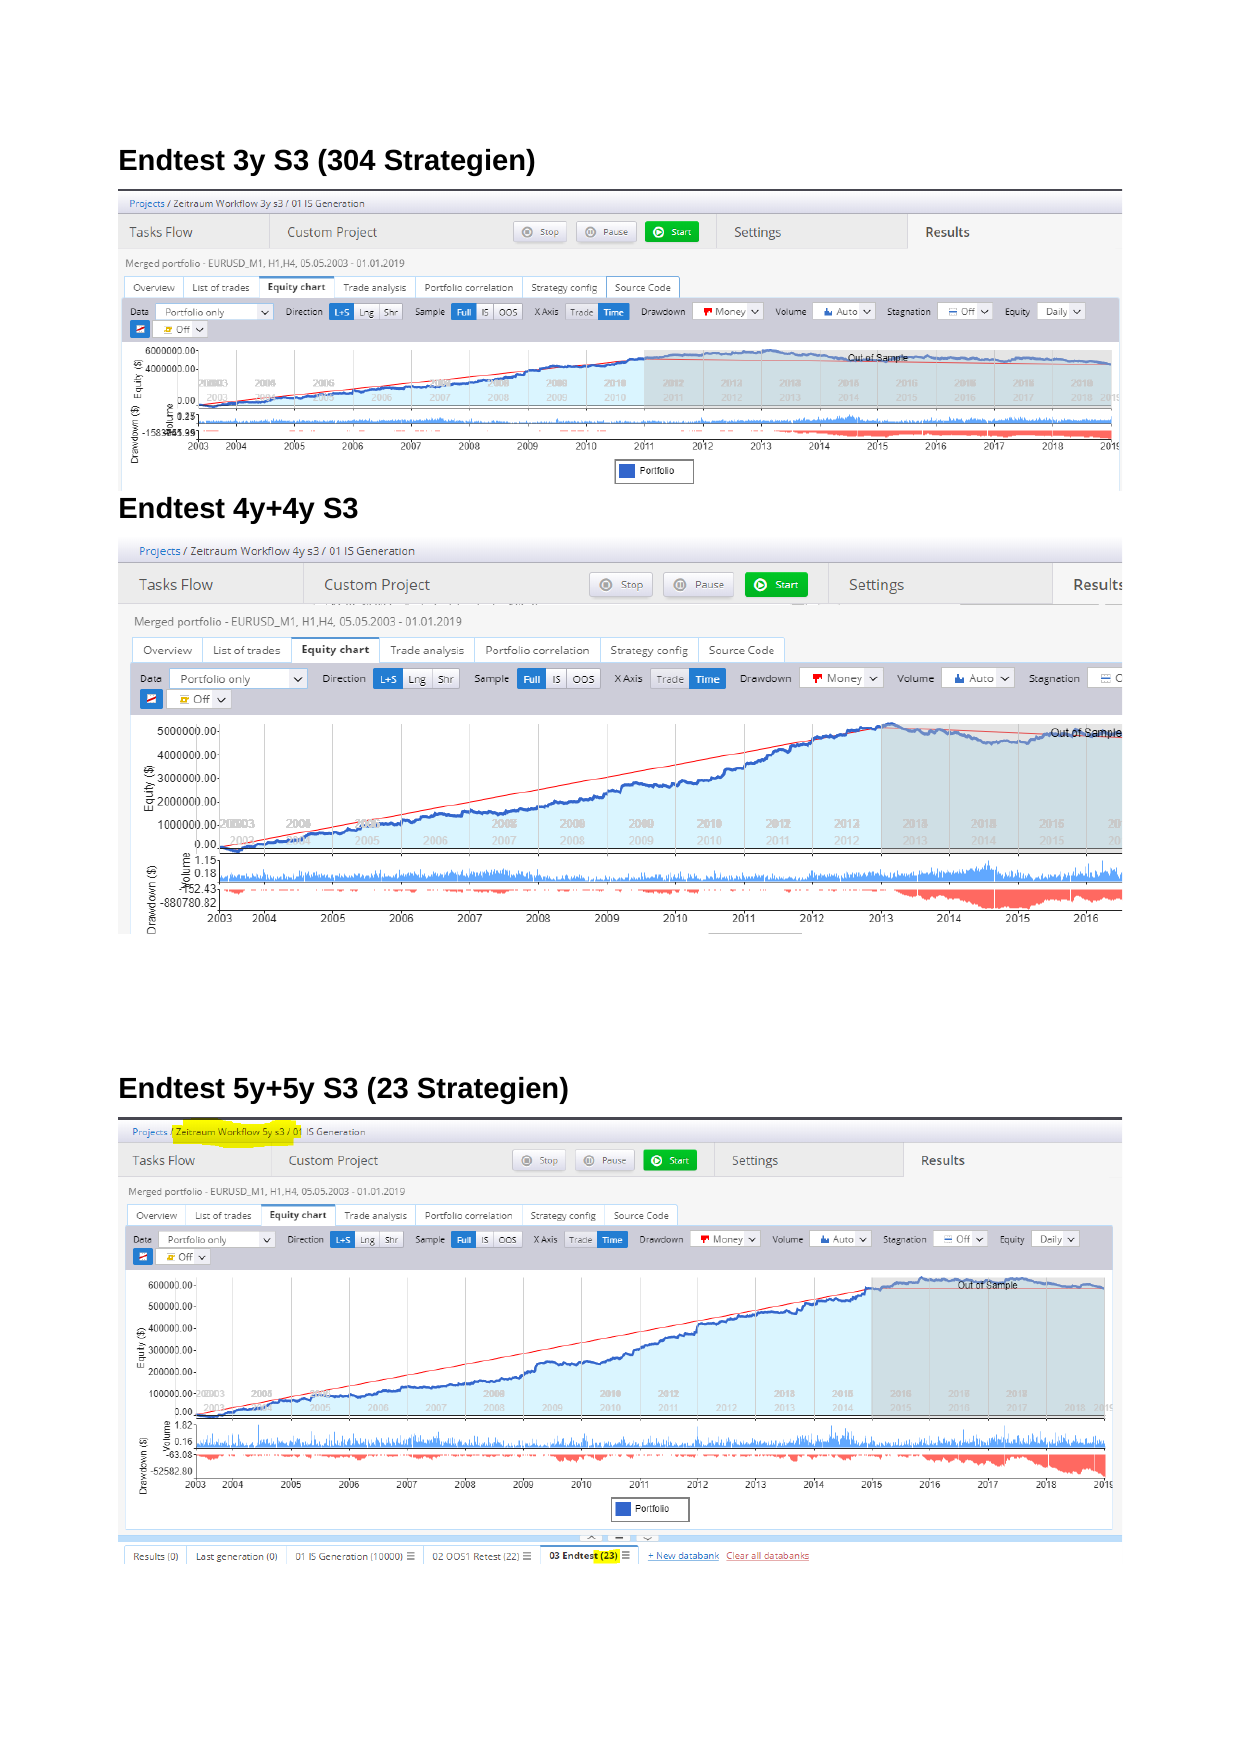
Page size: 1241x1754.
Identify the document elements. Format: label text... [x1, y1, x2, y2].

subtitle Endtest 3y S3 (304 Strategien) [118, 143, 1122, 177]
picture [118, 189, 1123, 491]
subtitle Endtest 4y+4y S3 [118, 491, 1122, 524]
subtitle Endtest 5y+5y S3 (23 Strategien) [118, 1071, 1122, 1105]
picture [118, 537, 1123, 934]
picture [118, 1117, 1123, 1564]
